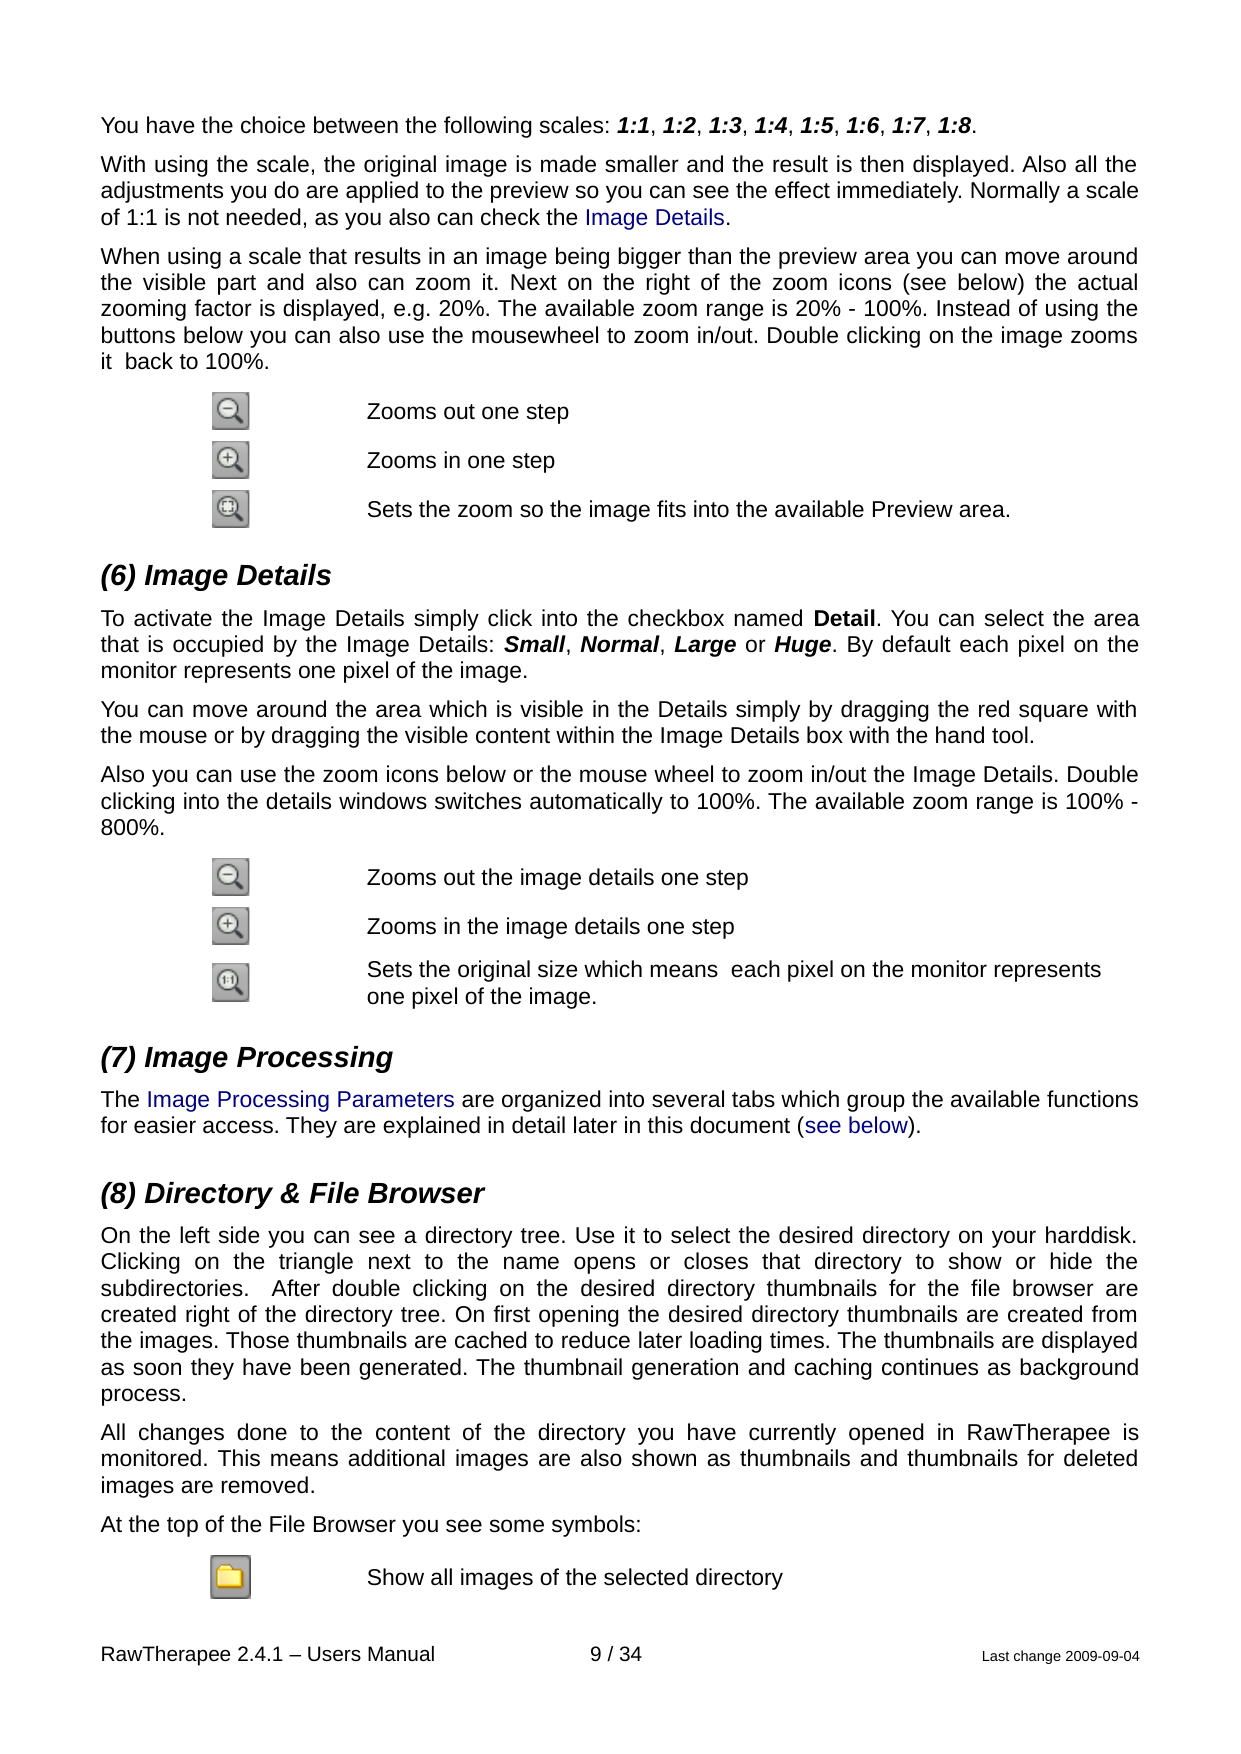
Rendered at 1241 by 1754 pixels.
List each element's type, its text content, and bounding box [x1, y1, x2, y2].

subtitle (8) Directory & File Browser [100, 1176, 1140, 1209]
picture [212, 858, 250, 896]
text The Image Processing Parameters are organized into several tabs which group the available functions for easier access. They are explained in detail later in this document (see below). [100, 1086, 1140, 1138]
picture [212, 392, 250, 430]
table_cell Sets the zoom so the image fits into the available Preview area. [361, 485, 1140, 533]
subtitle (6) Image Details [100, 558, 1140, 592]
picture [212, 963, 250, 1002]
text With using the scale, the original image is made smaller and the result is then displayed. Also all the adjustments you do are applied to the preview so you can see the effect immediately. Normally a scale of 1:1 is not needed, as you also can check the Image Details. [100, 151, 1140, 230]
text When using a scale that results in an image being bigger than the preview area you can move around the visible part and also can zoom it. Next on the right of the zoom icons (see below) the actual zooming factor is displayed, e.g. 20%. The available zoom range is 20% - 100%. Instead of using the buttons below you can also use the mousewheel to zoom in/out. Double clicking on the image zooms it back to 100%. [100, 243, 1140, 374]
table_cell Zooms in the image details one step [361, 902, 1140, 951]
table_header [100, 1549, 361, 1604]
picture [212, 441, 250, 479]
subtitle (7) Image Processing [100, 1040, 1140, 1073]
text You have the choice between the following scales: 1:1, 1:2, 1:3, 1:4, 1:5, 1:6, 1:7, 1:8. [100, 112, 1140, 138]
text To activate the Image Details simply click into the checkbox named Detail. You can select the area that is occupied by the Image Details: Small, Normal, Large or Huge. By default each pixel on the monitor represents one pixel of the image. [100, 604, 1140, 683]
text At the top of the File Browser you see some symbols: [100, 1511, 1140, 1537]
table_cell [100, 485, 361, 533]
table_header Zooms out the image details one step [361, 853, 1140, 902]
table_header Zooms out one step [361, 387, 1140, 436]
picture [212, 907, 250, 945]
text On the left side you can see a directory tree. Use it to select the desired directory on your harddisk. Clicking on the triangle next to the name opens or closes that directory to show or hide the subdirectories. After double clicking on the desired directory thumbnails for the file browser are created right of the directory tree. On first opening the desired directory thumbnails are created from the images. Those thumbnails are cached to reduce later loading times. The thumbnails are displayed as soon they have been generated. The thumbnail generation and caching continues as background process. [100, 1222, 1140, 1406]
picture [210, 1555, 251, 1599]
table_header [100, 853, 361, 902]
table_cell [100, 902, 361, 951]
table_header Show all images of the selected directory [361, 1549, 1140, 1604]
table_cell Zooms in one step [361, 436, 1140, 484]
table_cell Sets the original size which means each pixel on the monitor represents one pixel of the image. [361, 951, 1140, 1015]
table_cell [100, 436, 361, 484]
text Also you can use the zoom icons below or the mouse wheel to zoom in/out the Image Details. Double clicking into the details windows switches automatically to 100%. The available zoom range is 100% - 800%. [100, 761, 1140, 840]
table_cell [100, 951, 361, 1015]
text You can move around the area which is visible in the Details simply by dragging the red square with the mouse or by dragging the visible content within the Image Details box with the hand tool. [100, 696, 1140, 749]
text All changes done to the content of the directory you have currently opened in RawTherapee is monitored. This means additional images are also shown as thumbnails and thumbnails for deleted images are removed. [100, 1419, 1140, 1498]
table_header [100, 387, 361, 436]
picture [212, 490, 250, 528]
